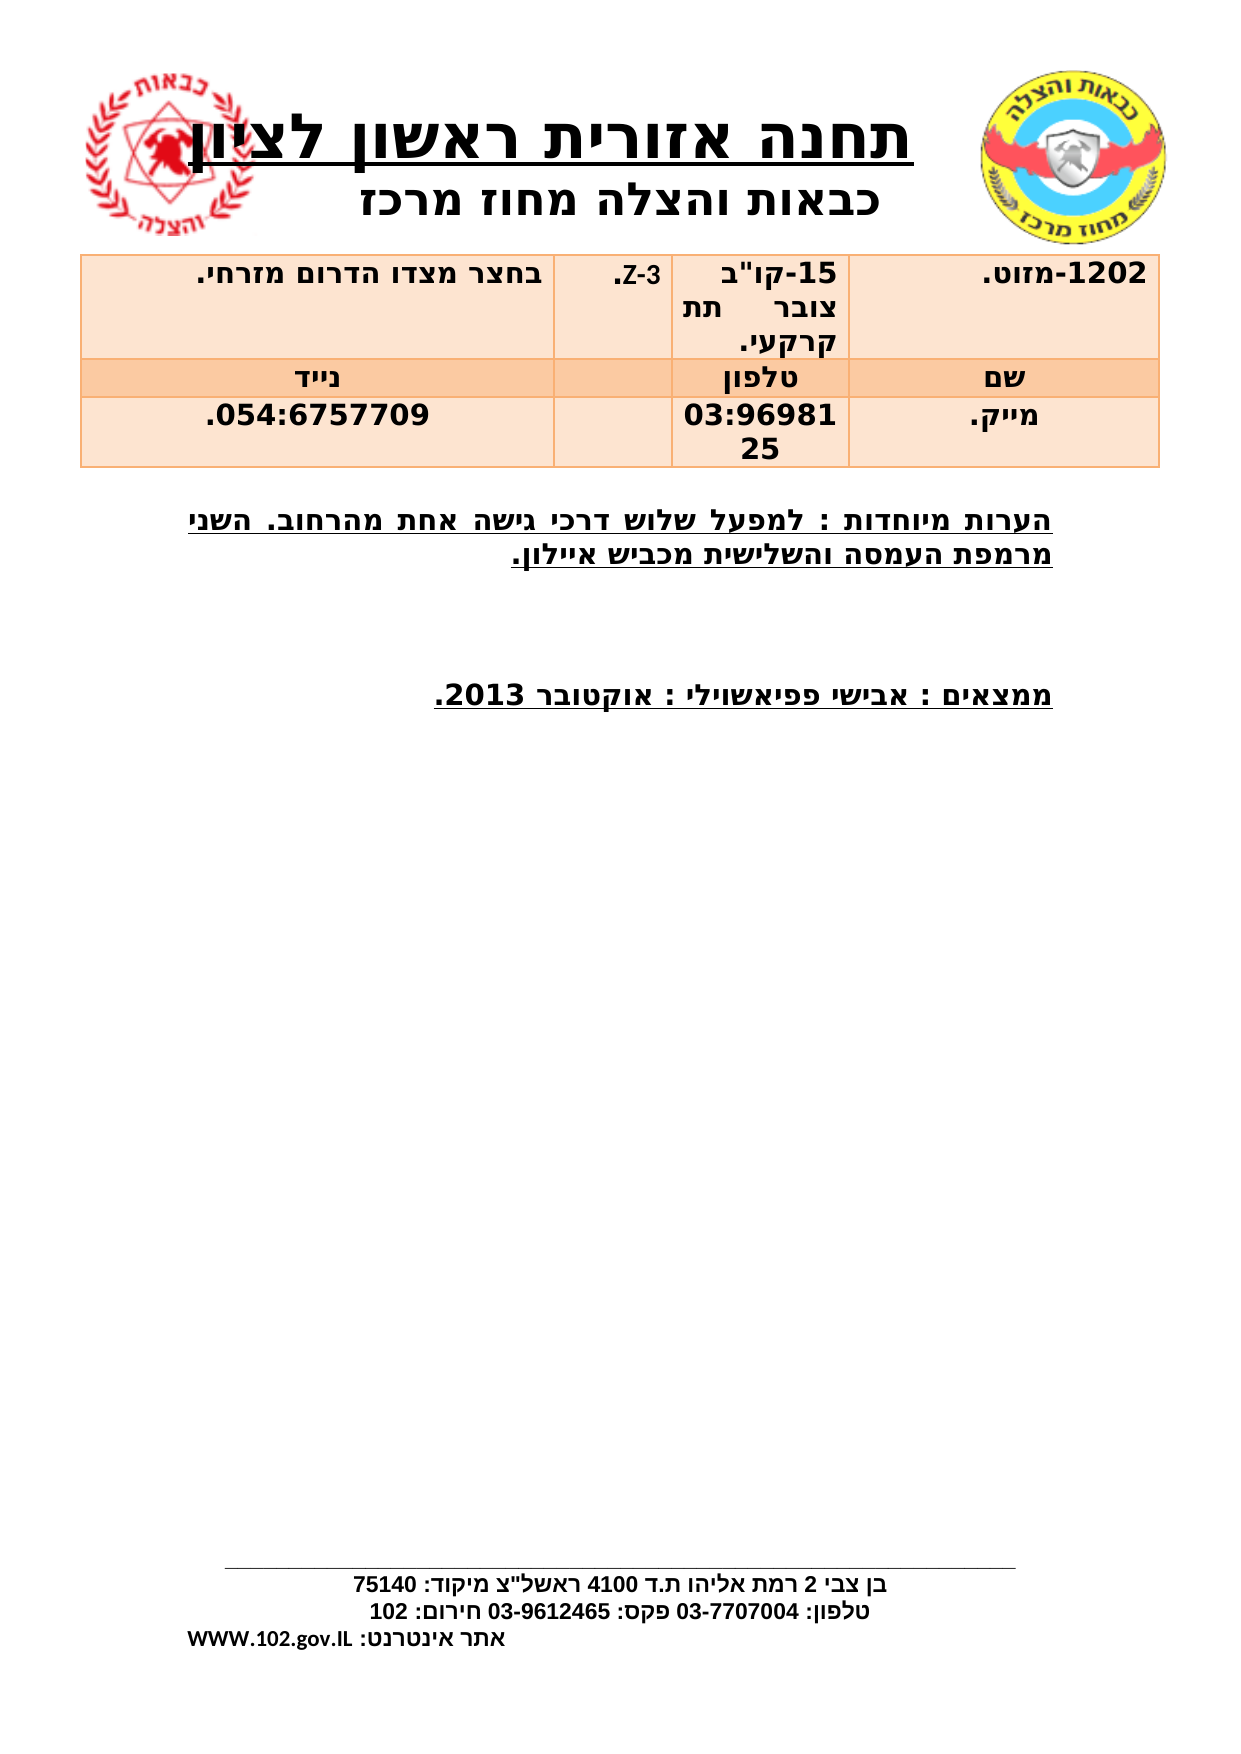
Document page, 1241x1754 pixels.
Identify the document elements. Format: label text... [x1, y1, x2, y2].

table_cell 054:6757709. [82, 398, 553, 466]
table_cell [555, 398, 671, 466]
table_cell [555, 360, 671, 396]
table_cell נייד [82, 360, 553, 396]
text ממצאים : אבישי פפיאשוילי : אוקטובר 2013. [187, 678, 1053, 712]
text הערות מיוחדות : למפעל שלוש דרכי גישה אחת מהרחוב. השני מרמפת העמסה והשלישית מכביש איילון. [187, 504, 1053, 572]
table_cell מייק. [850, 398, 1158, 466]
table_cell Z-3. [555, 256, 671, 358]
table_cell 1202-מזוט. [850, 256, 1158, 358]
table_cell בחצר מצדו הדרום מזרחי. [82, 256, 553, 358]
table_cell טלפון [673, 360, 848, 396]
table_cell 15-קו"ב צובר תת קרקעי. [673, 256, 848, 358]
table_cell 03:9698125 [673, 398, 848, 466]
table_cell שם [850, 360, 1158, 396]
